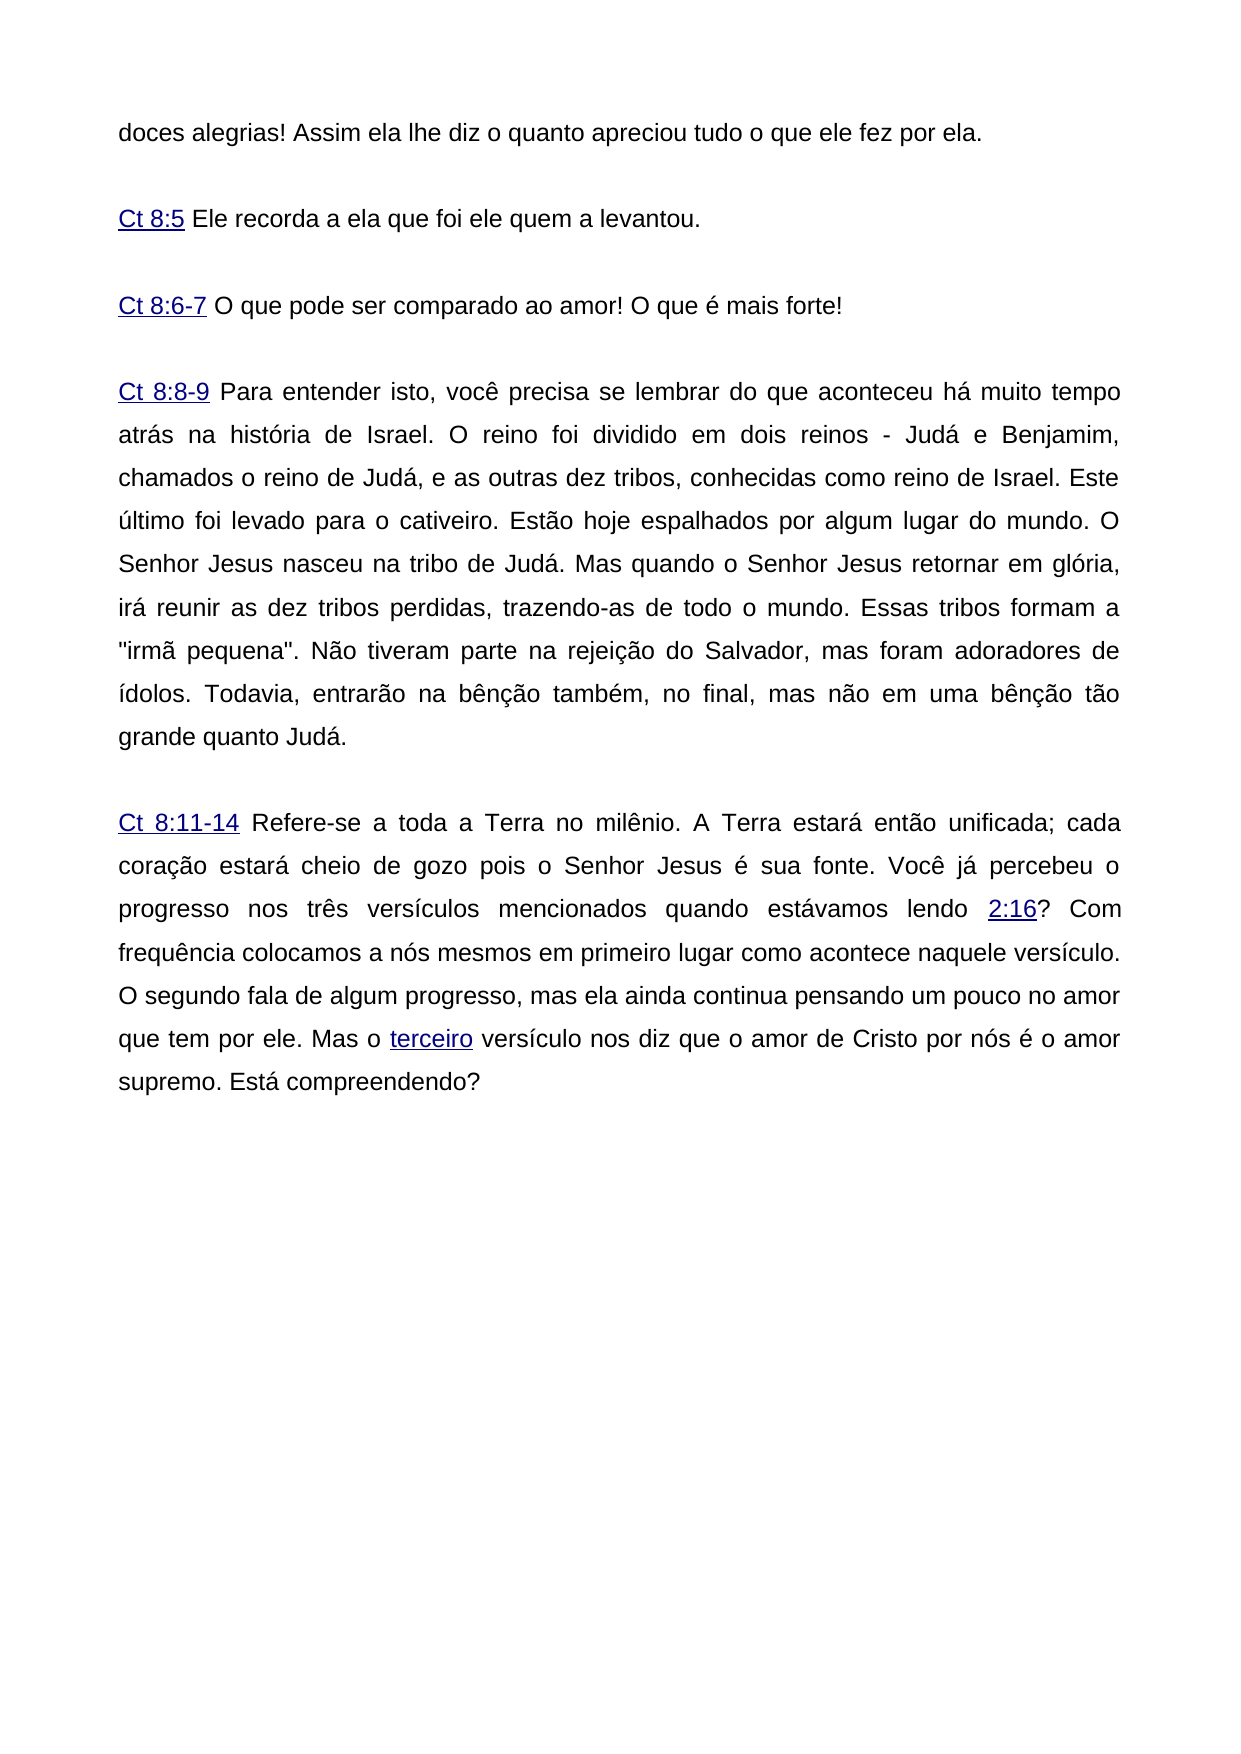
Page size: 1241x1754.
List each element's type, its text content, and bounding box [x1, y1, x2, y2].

text doces alegrias! Assim ela lhe diz o quanto apreciou tudo o que ele fez por ela. [118, 118, 1122, 147]
text Ct 8:5 Ele recorda a ela que foi ele quem a levantou. [118, 204, 1122, 233]
text Ct 8:11-14 Refere-se a toda a Terra no milênio. A Terra estará então unificada; cada coração estará cheio de gozo pois o Senhor Jesus é sua fonte. Você já percebeu o progresso nos três versículos mencionados quando estávamos lendo 2:16? Com frequência colocamos a nós mesmos em primeiro lugar como acontece naquele versículo. O segundo fala de algum progresso, mas ela ainda continua pensando um pouco no amor que tem por ele. Mas o terceiro versículo nos diz que o amor de Cristo por nós é o amor supremo. Está compreendendo? [118, 808, 1122, 1096]
text Ct 8:6-7 O que pode ser comparado ao amor! O que é mais forte! [118, 291, 1122, 319]
text Ct 8:8-9 Para entender isto, você precisa se lembrar do que aconteceu há muito tempo atrás na história de Israel. O reino foi dividido em dois reinos - Judá e Benjamim, chamados o reino de Judá, e as outras dez tribos, conhecidas como reino de Israel. Este último foi levado para o cativeiro. Estão hoje espalhados por algum lugar do mundo. O Senhor Jesus nasceu na tribo de Judá. Mas quando o Senhor Jesus retornar em glória, irá reunir as dez tribos perdidas, trazendo-as de todo o mundo. Essas tribos formam a "irmã pequena". Não tiveram parte na rejeição do Salvador, mas foram adoradores de ídolos. Todavia, entrarão na bênção também, no final, mas não em uma bênção tão grande quanto Judá. [118, 377, 1122, 751]
